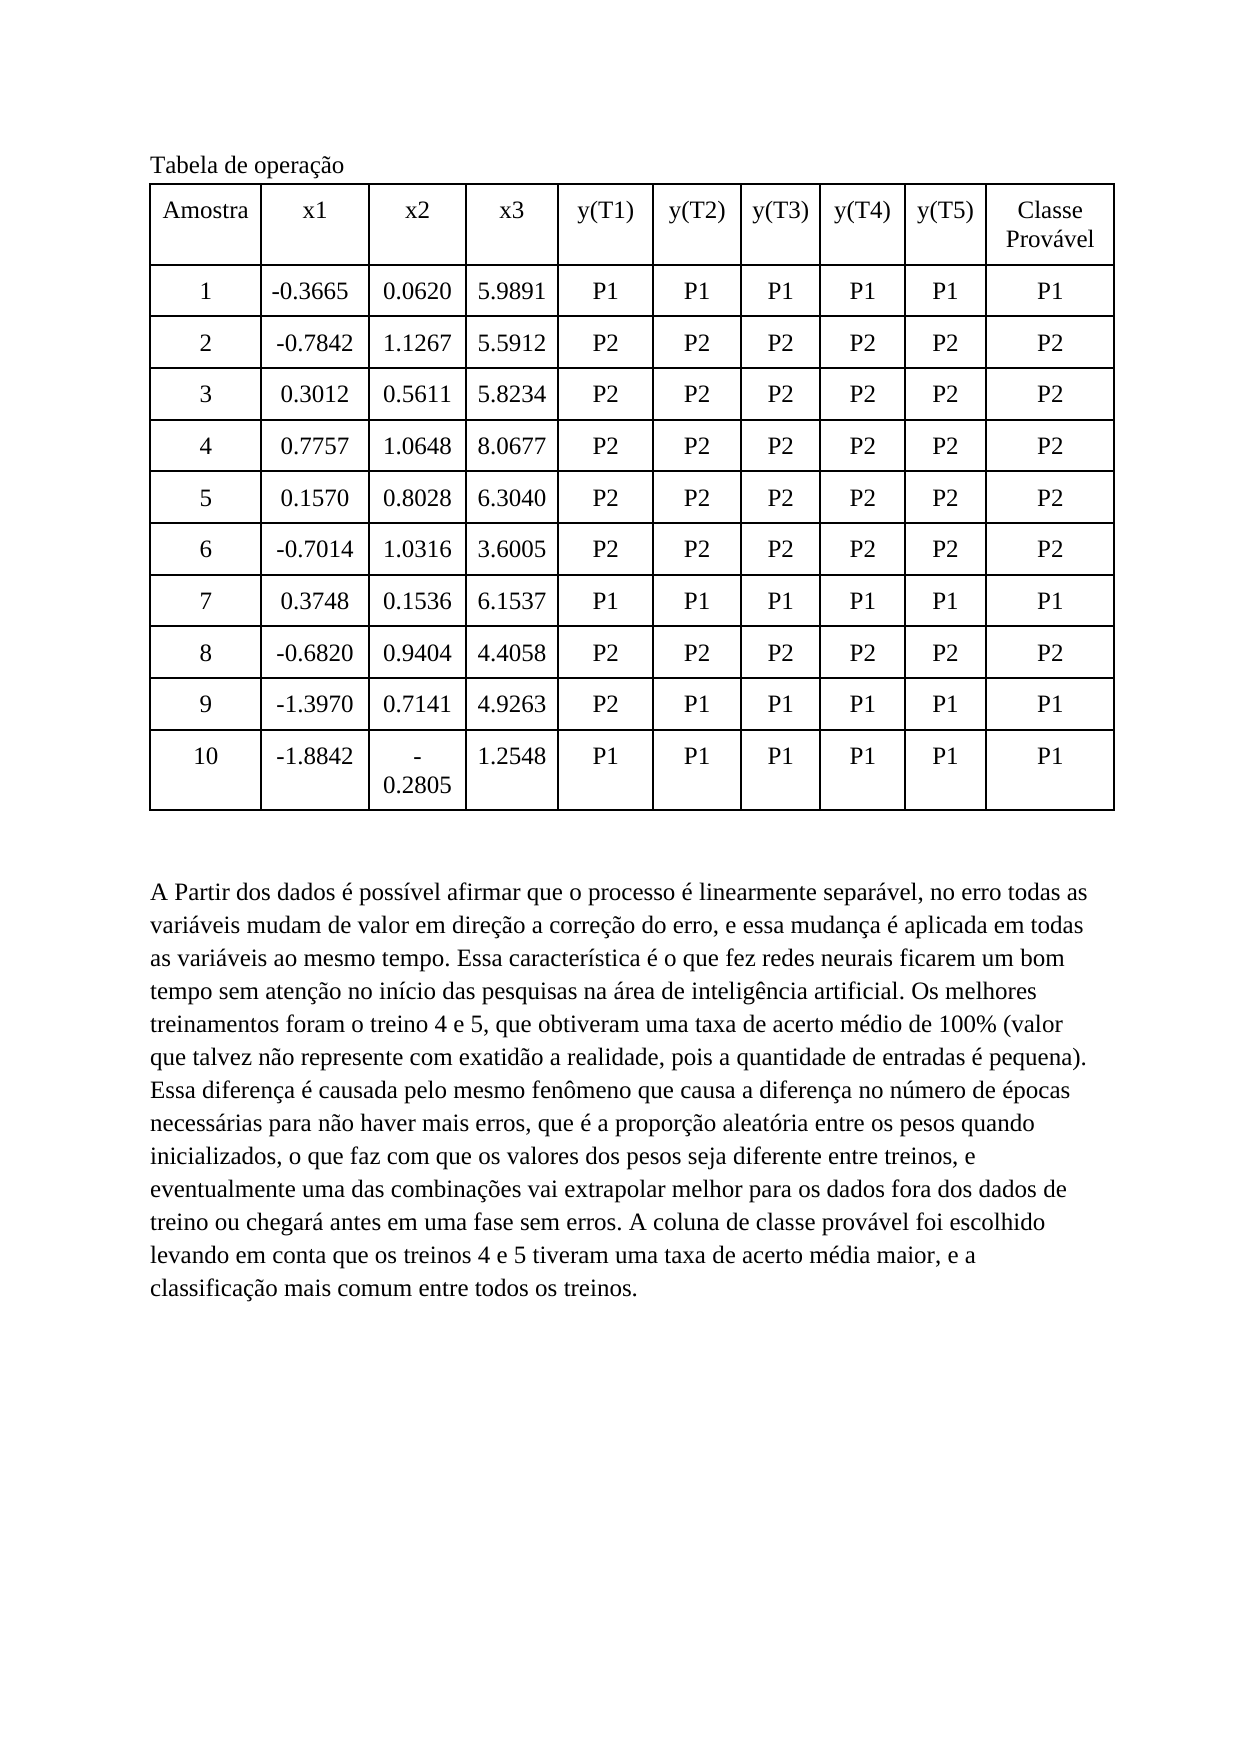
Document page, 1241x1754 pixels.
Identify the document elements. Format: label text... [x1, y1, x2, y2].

table_cell 5.5912 [467, 317, 557, 367]
table_cell P2 [906, 524, 985, 573]
table_cell P2 [821, 369, 904, 418]
table_cell P1 [906, 731, 985, 809]
table_cell 1.0648 [370, 421, 465, 470]
table_cell 4 [151, 421, 260, 470]
text A Partir dos dados é possível afirmar que o processo é linearmente separável, no erro todas as variáveis mudam de valor em direção a correção do erro, e essa mudança é aplicada em todas as variáveis ao mesmo tempo. Essa característica é o que fez redes neurais ficarem um bom tempo sem atenção no início das pesquisas na área de inteligência artificial. Os melhores treinamentos foram o treino 4 e 5, que obtiveram uma taxa de acerto médio de 100% (valor que talvez não represente com exatidão a realidade, pois a quantidade de entradas é pequena). Essa diferença é causada pelo mesmo fenômeno que causa a diferença no número de épocas necessárias para não haver mais erros, que é a proporção aleatória entre os pesos quando inicializados, o que faz com que os valores dos pesos seja diferente entre treinos, e eventualmente uma das combinações vai extrapolar melhor para os dados fora dos dados de treino ou chegará antes em uma fase sem erros. A coluna de classe provável foi escolhido levando em conta que os treinos 4 e 5 tiveram uma taxa de acerto média maior, e a classificação mais comum entre todos os treinos. [150, 877, 1090, 1302]
table_cell 0.8028 [370, 472, 465, 522]
table_cell 5.8234 [467, 369, 557, 418]
table_cell 5.9891 [467, 266, 557, 315]
table_cell P2 [906, 472, 985, 522]
table_header y(T4) [821, 185, 904, 263]
table_cell P2 [559, 472, 652, 522]
table_cell 8.0677 [467, 421, 557, 470]
table_header x2 [370, 185, 465, 263]
table_cell -0.6820 [262, 627, 368, 677]
table_cell P1 [906, 266, 985, 315]
table_cell 1.0316 [370, 524, 465, 573]
table_cell P2 [821, 627, 904, 677]
table_cell P1 [821, 266, 904, 315]
table_cell P2 [821, 421, 904, 470]
table_cell P2 [906, 317, 985, 367]
table_cell 0.7141 [370, 679, 465, 728]
table_cell 6.1537 [467, 576, 557, 625]
table_cell 3.6005 [467, 524, 557, 573]
table_cell P1 [654, 266, 740, 315]
table_cell P1 [987, 679, 1113, 728]
text Tabela de operação [150, 150, 1090, 179]
table_cell 0.0620 [370, 266, 465, 315]
table_cell 1.1267 [370, 317, 465, 367]
table_cell P2 [742, 421, 819, 470]
table_cell P1 [742, 576, 819, 625]
table_cell P2 [987, 369, 1113, 418]
table_cell P2 [742, 369, 819, 418]
table_cell P1 [987, 576, 1113, 625]
table_cell P2 [821, 472, 904, 522]
table_header Amostra [151, 185, 260, 263]
table_cell P2 [742, 317, 819, 367]
table_cell P1 [742, 679, 819, 728]
table_cell P2 [559, 369, 652, 418]
table_cell 2 [151, 317, 260, 367]
table_header y(T1) [559, 185, 652, 263]
table_cell P2 [821, 317, 904, 367]
table_cell P2 [559, 317, 652, 367]
table_cell P1 [906, 679, 985, 728]
table_cell P1 [742, 266, 819, 315]
table_cell P1 [987, 731, 1113, 809]
table_cell P2 [559, 627, 652, 677]
table_cell -1.8842 [262, 731, 368, 809]
table_cell P2 [987, 627, 1113, 677]
table_cell 6 [151, 524, 260, 573]
table_cell P2 [559, 421, 652, 470]
table_cell 5 [151, 472, 260, 522]
table_cell P2 [906, 369, 985, 418]
table_cell P2 [654, 369, 740, 418]
table_cell P2 [559, 524, 652, 573]
table_cell -1.3970 [262, 679, 368, 728]
table_cell P2 [742, 472, 819, 522]
table_cell P1 [906, 576, 985, 625]
table_cell P1 [654, 731, 740, 809]
table_cell 0.1536 [370, 576, 465, 625]
table_cell P2 [654, 472, 740, 522]
table_cell 6.3040 [467, 472, 557, 522]
table_cell P2 [987, 524, 1113, 573]
table_cell 0.9404 [370, 627, 465, 677]
table_cell P1 [987, 266, 1113, 315]
table_cell 4.9263 [467, 679, 557, 728]
table_cell P2 [987, 317, 1113, 367]
table_cell 7 [151, 576, 260, 625]
table_cell P1 [821, 731, 904, 809]
table_cell P2 [654, 421, 740, 470]
table_cell P2 [987, 472, 1113, 522]
table_cell 1 [151, 266, 260, 315]
table_cell P2 [906, 627, 985, 677]
table_cell P2 [987, 421, 1113, 470]
table_cell 0.1570 [262, 472, 368, 522]
table_cell P1 [559, 266, 652, 315]
table_cell P2 [906, 421, 985, 470]
table_cell 1.2548 [467, 731, 557, 809]
table_cell P1 [742, 731, 819, 809]
table_cell P1 [821, 576, 904, 625]
table_cell P1 [559, 576, 652, 625]
table_header y(T2) [654, 185, 740, 263]
table_cell -0.7014 [262, 524, 368, 573]
table_cell 0.3748 [262, 576, 368, 625]
table_cell -0.2805 [370, 731, 465, 809]
table_cell P2 [654, 524, 740, 573]
table_cell 3 [151, 369, 260, 418]
table_header Classe Provável [987, 185, 1113, 263]
table_cell -0.7842 [262, 317, 368, 367]
table_cell P2 [821, 524, 904, 573]
table_cell 0.7757 [262, 421, 368, 470]
table_cell 9 [151, 679, 260, 728]
table_header y(T3) [742, 185, 819, 263]
table_header x1 [262, 185, 368, 263]
table_cell P1 [654, 679, 740, 728]
table_cell 8 [151, 627, 260, 677]
table_header x3 [467, 185, 557, 263]
table_cell P1 [559, 731, 652, 809]
table_cell P2 [742, 524, 819, 573]
table_cell P2 [559, 679, 652, 728]
table_cell P1 [821, 679, 904, 728]
table_cell 4.4058 [467, 627, 557, 677]
table_header y(T5) [906, 185, 985, 263]
table_cell 0.5611 [370, 369, 465, 418]
table_cell P2 [654, 627, 740, 677]
table_cell P1 [654, 576, 740, 625]
table_cell -0.3665 [262, 266, 368, 315]
table_cell 10 [151, 731, 260, 809]
table_cell P2 [654, 317, 740, 367]
table_cell 0.3012 [262, 369, 368, 418]
table_cell P2 [742, 627, 819, 677]
